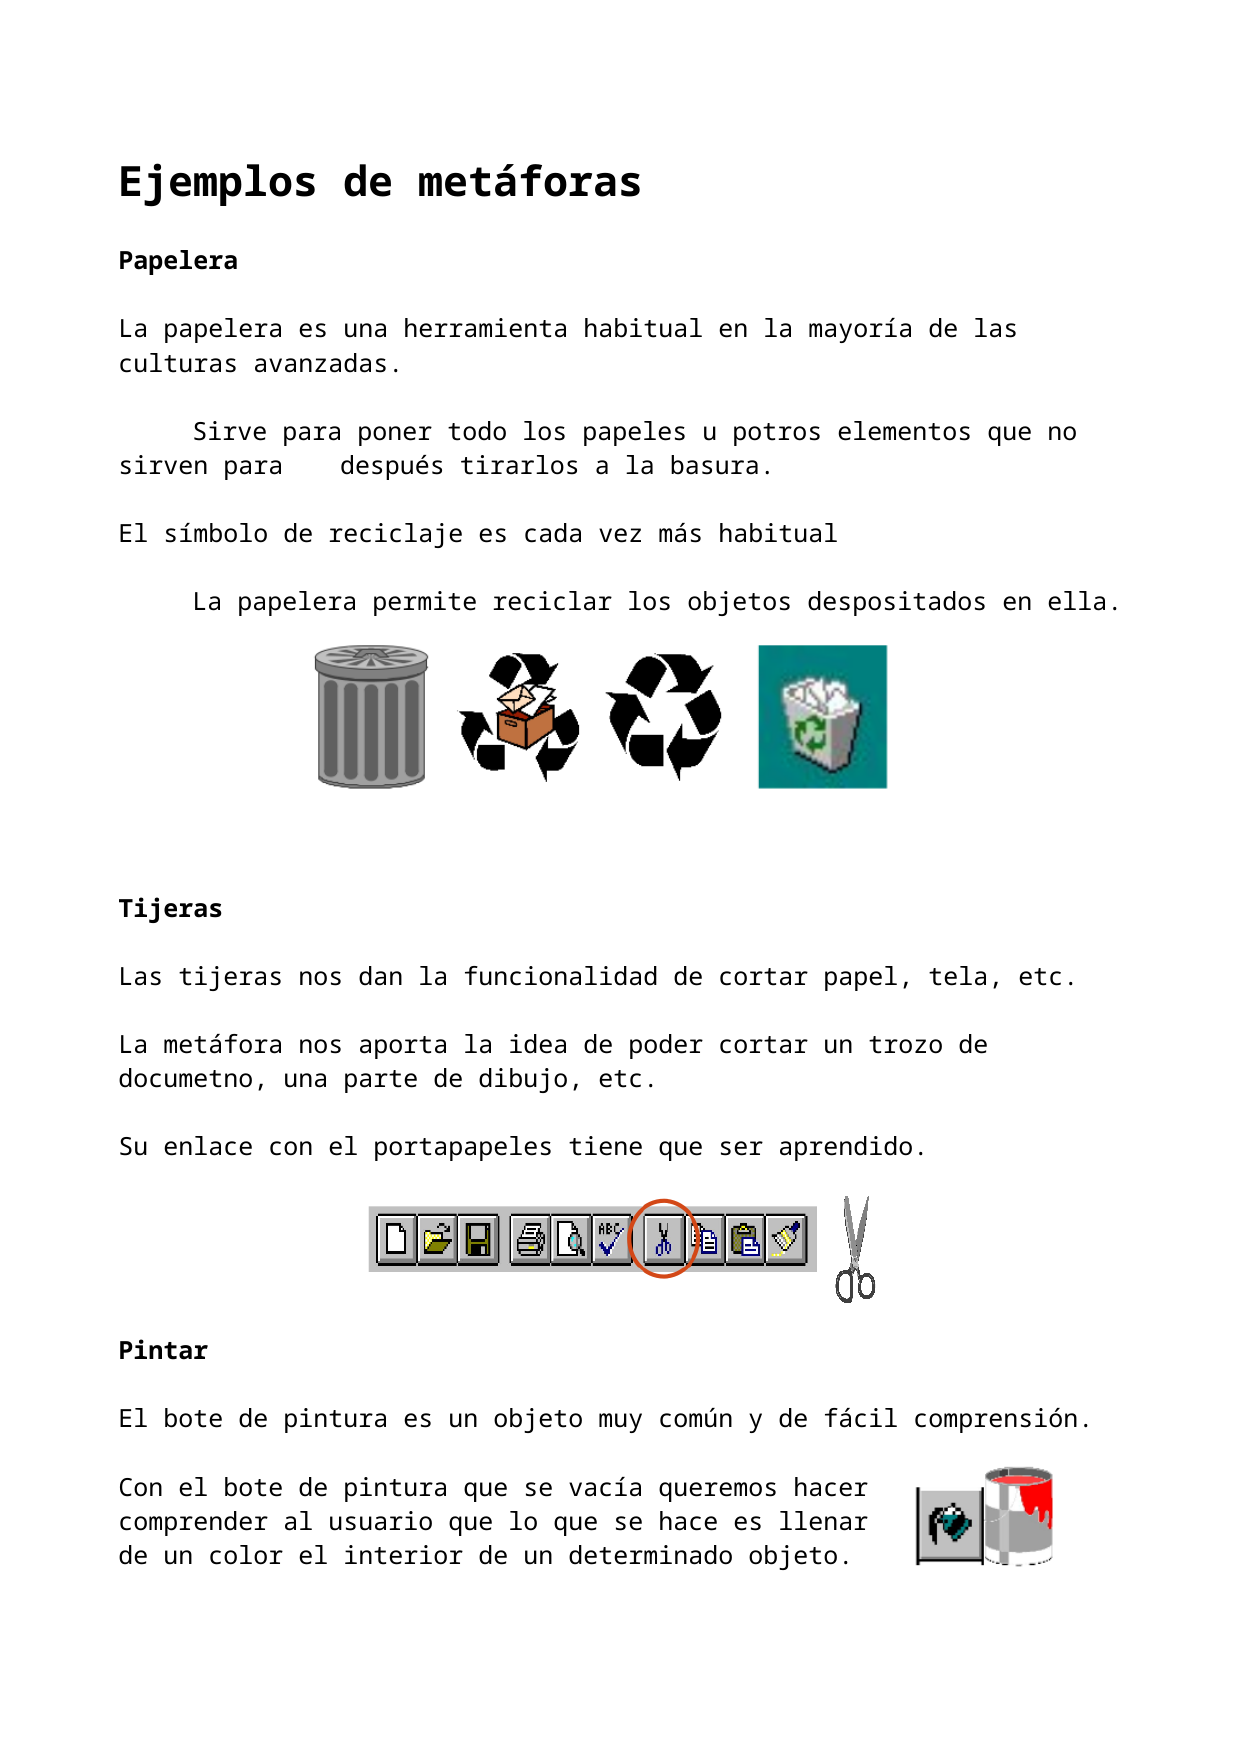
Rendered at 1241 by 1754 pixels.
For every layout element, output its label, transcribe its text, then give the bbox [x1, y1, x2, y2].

text Pintar [118, 1333, 1122, 1367]
text El bote de pintura es un objeto muy común y de fácil comprensión. [118, 1401, 1122, 1435]
text La papelera permite reciclar los objetos despositados en ella. [118, 584, 1122, 618]
text Tijeras [118, 890, 1122, 924]
text Su enlace con el portapapeles tiene que ser aprendido. [118, 1129, 1122, 1163]
text Las tijeras nos dan la funcionalidad de cortar papel, tela, etc. [118, 958, 1122, 992]
picture [305, 642, 891, 792]
text Papelera [118, 243, 1122, 277]
text El símbolo de reciclaje es cada vez más habitual [118, 516, 1122, 549]
text La metáfora nos aporta la idea de poder cortar un trozo de documetno, una parte de dibujo, etc. [118, 1026, 1122, 1094]
text [1061, 1469, 1122, 1571]
text La papelera es una herramienta habitual en la mayoría de las culturas avanzadas. [118, 311, 1122, 379]
text Con el bote de pintura que se vacía queremos hacer comprender al usuario que lo que se hace es llenar de un color el interior de un determinado objeto. [118, 1469, 907, 1571]
text Ejemplos de metáforas [118, 152, 1122, 209]
picture [359, 1196, 881, 1304]
picture [907, 1449, 1061, 1576]
text Sirve para poner todo los papeles u potros elementos que no sirven para después tirarlos a la basura. [118, 413, 1122, 481]
